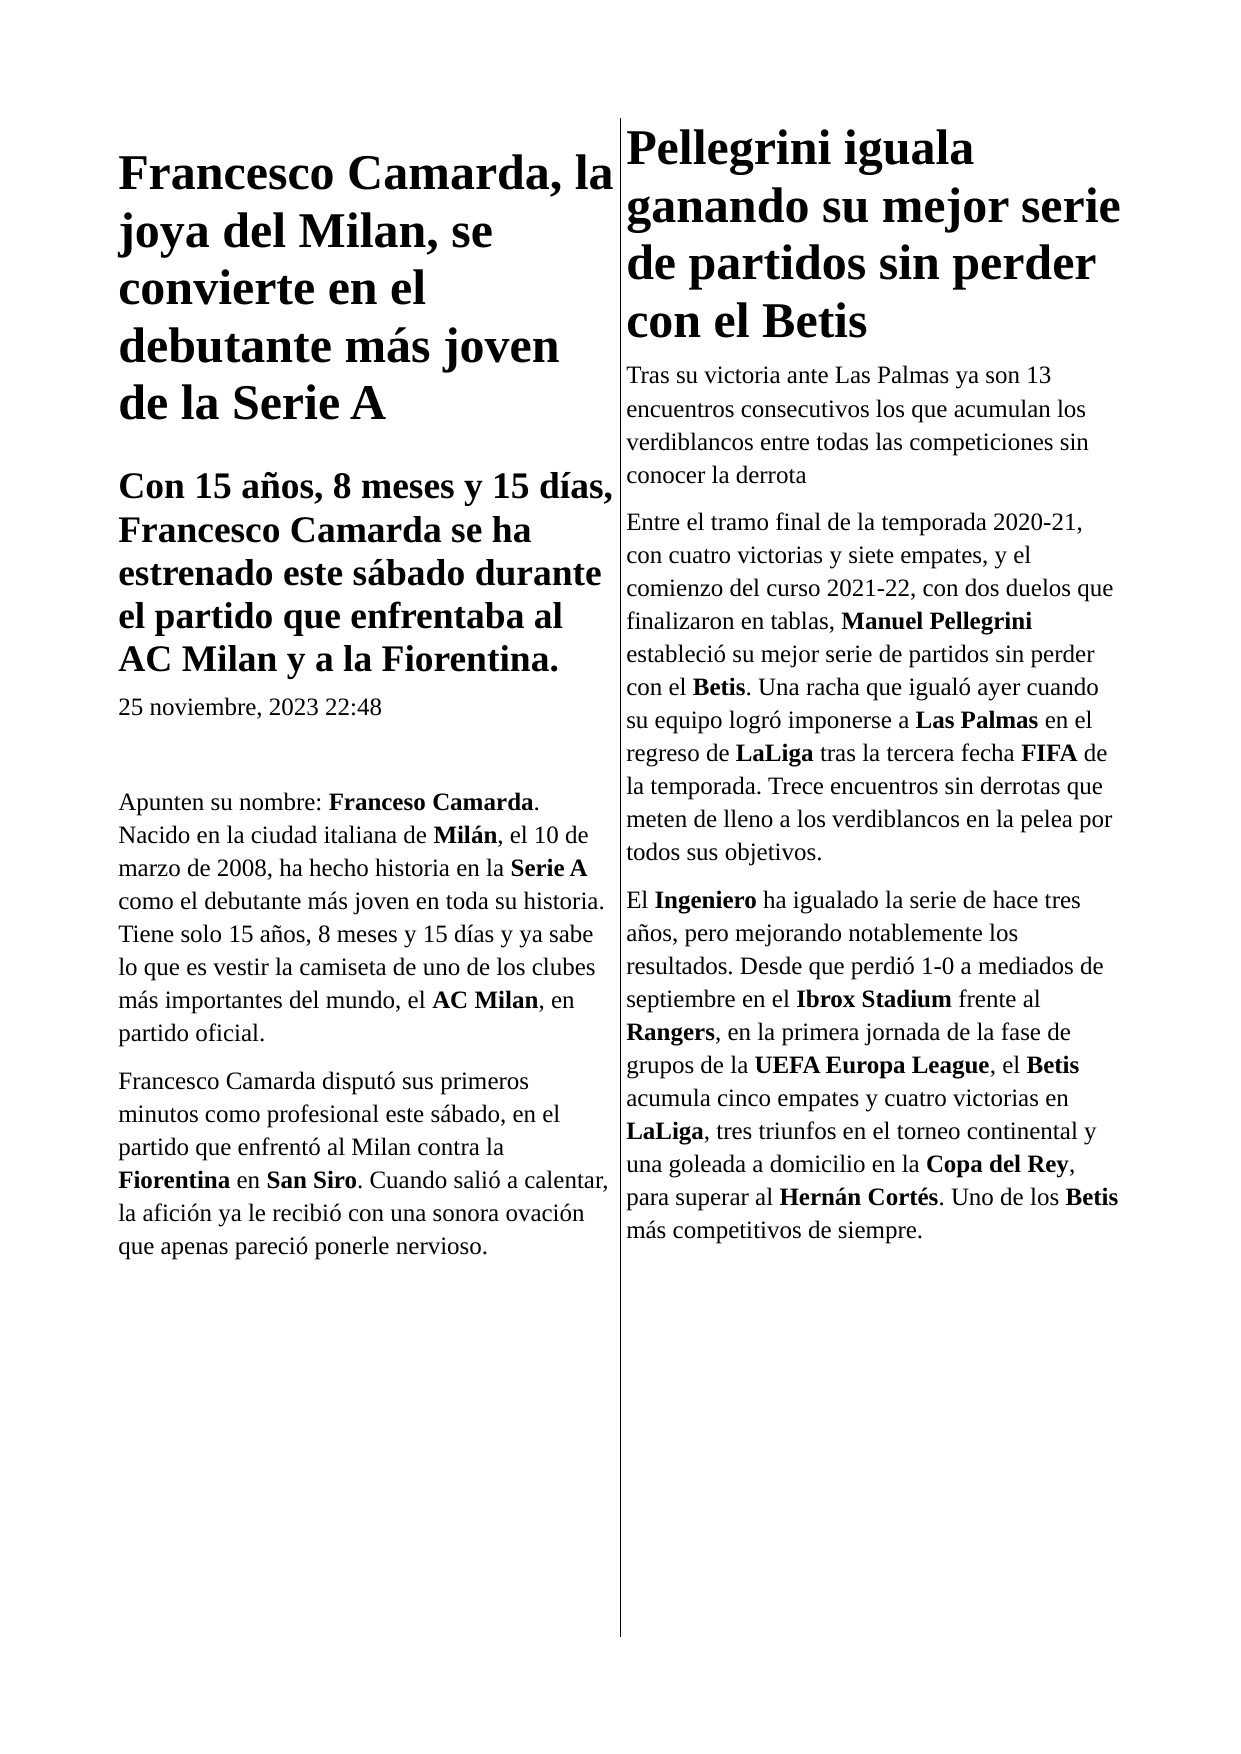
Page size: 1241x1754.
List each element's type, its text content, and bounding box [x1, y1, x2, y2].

text El Ingeniero ha igualado la serie de hace tres años, pero mejorando notablemente los resultados. Desde que perdió 1-0 a mediados de septiembre en el Ibrox Stadium frente al Rangers, en la primera jornada de la fase de grupos de la UEFA Europa League, el Betis acumula cinco empates y cuatro victorias en LaLiga, tres triunfos en el torneo continental y una goleada a domicilio en la Copa del Rey, para superar al Hernán Cortés. Uno de los Betis más competitivos de siempre. [626, 885, 1122, 1244]
subtitle Pellegrini iguala ganando su mejor serie de partidos sin perder con el Betis [626, 118, 1122, 348]
subtitle Francesco Camarda, la joya del Milan, se convierte en el debutante más joven de la Serie A [118, 143, 614, 431]
text Entre el tramo final de la temporada 2020-21, con cuatro victorias y siete empates, y el comienzo del curso 2021-22, con dos duelos que finalizaron en tablas, Manuel Pellegrini estableció su mejor serie de partidos sin perder con el Betis. Una racha que igualó ayer cuando su equipo logró imponerse a Las Palmas en el regreso de LaLiga tras la tercera fecha FIFA de la temporada. Trece encuentros sin derrotas que meten de lleno a los verdiblancos en la pelea por todos sus objetivos. [626, 507, 1122, 866]
text Apunten su nombre: Franceso Camarda. Nacido en la ciudad italiana de Milán, el 10 de marzo de 2008, ha hecho historia en la Serie A como el debutante más joven en toda su historia. Tiene solo 15 años, 8 meses y 15 días y ya sabe lo que es vestir la camiseta de uno de los clubes más importantes del mundo, el AC Milan, en partido oficial. [118, 787, 614, 1047]
subtitle Con 15 años, 8 meses y 15 días, Francesco Camarda se ha estrenado este sábado durante el partido que enfrentaba al AC Milan y a la Fiorentina. [118, 464, 614, 679]
text Tras su victoria ante Las Palmas ya son 13 encuentros consecutivos los que acumulan los verdiblancos entre todas las competiciones sin conocer la derrota [626, 361, 1122, 488]
text Francesco Camarda disputó sus primeros minutos como profesional este sábado, en el partido que enfrentó al Milan contra la Fiorentina en San Siro. Cuando salió a calentar, la afición ya le recibió con una sonora ovación que apenas pareció ponerle nervioso. [118, 1066, 614, 1260]
text 25 noviembre, 2023 22:48 [118, 692, 614, 721]
